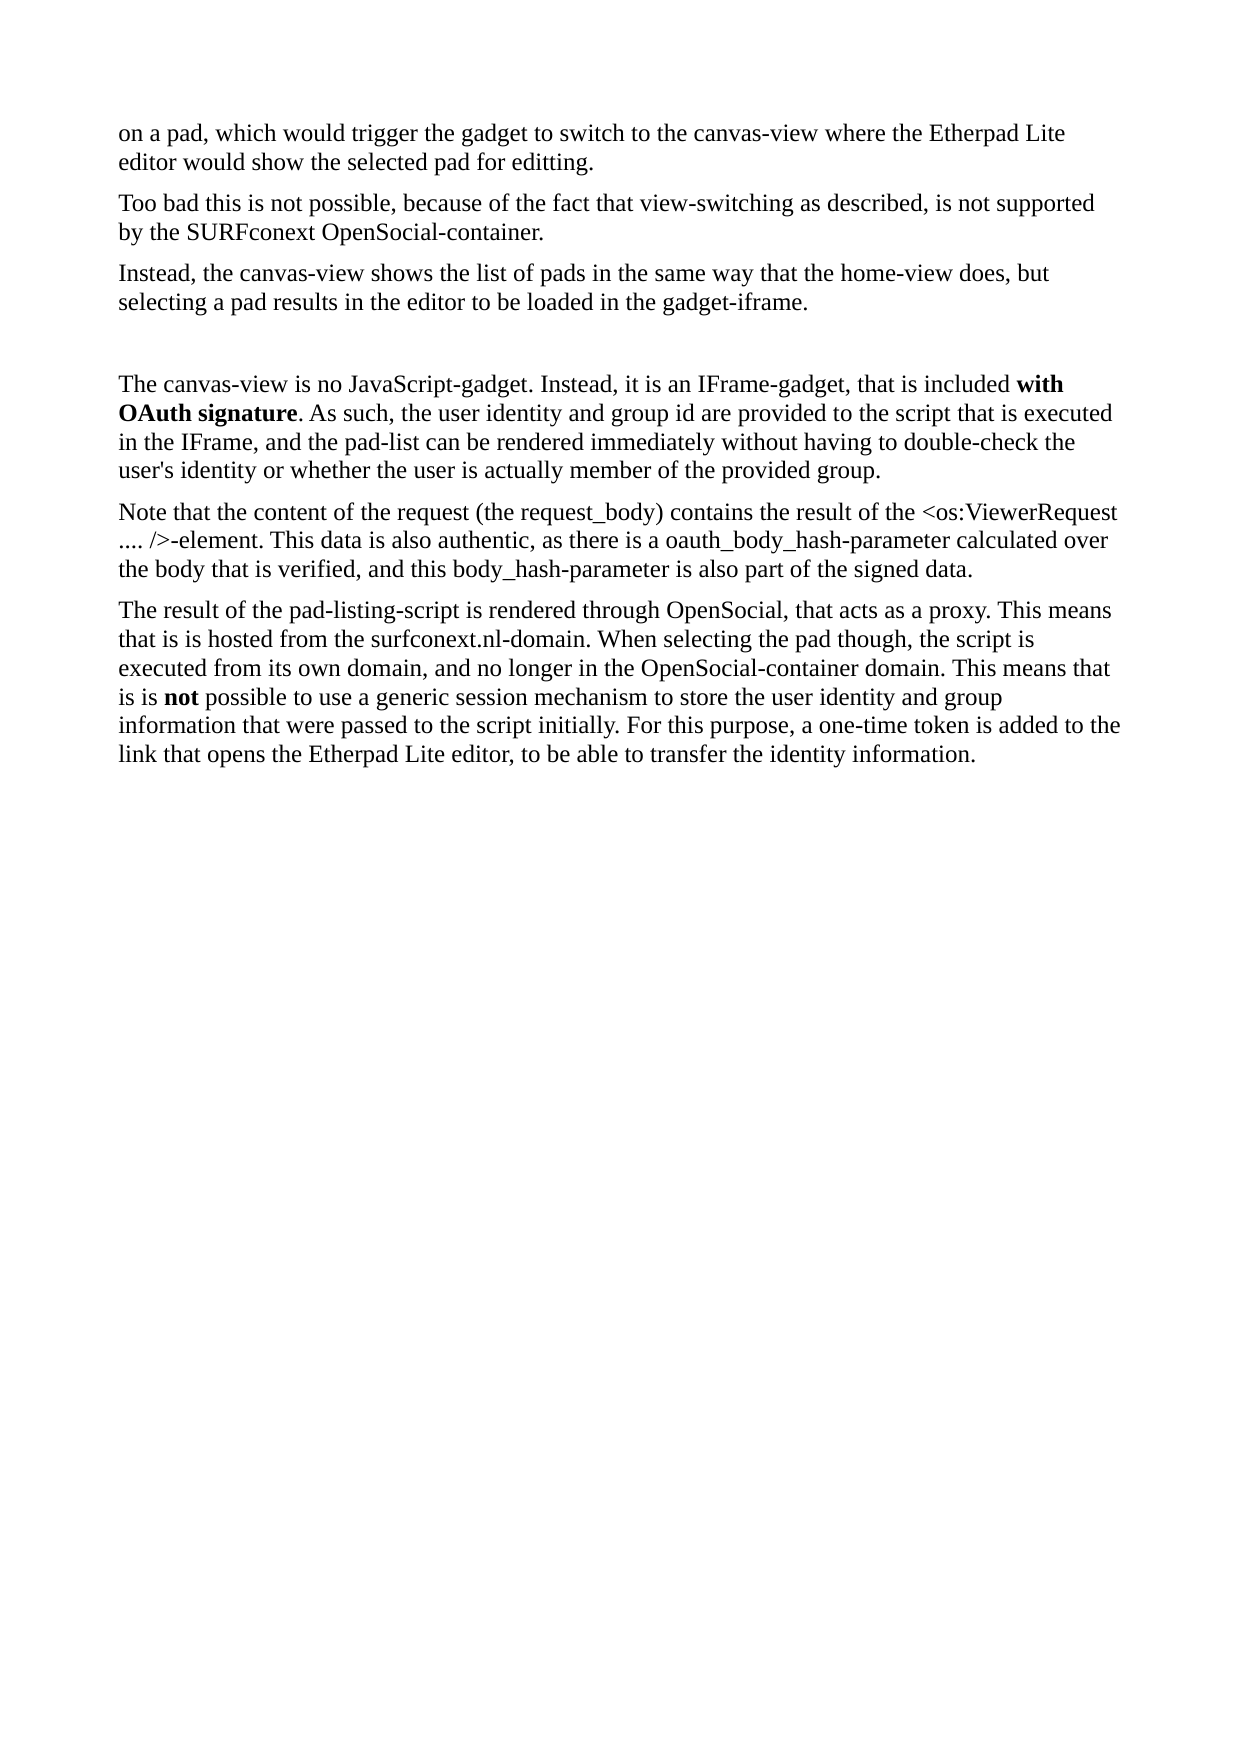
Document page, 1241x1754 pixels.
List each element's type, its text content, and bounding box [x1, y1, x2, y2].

text The canvas-view is no JavaScript-gadget. Instead, it is an IFrame-gadget, that is included with OAuth signature. As such, the user identity and group id are provided to the script that is executed in the IFrame, and the pad-list can be rendered immediately without having to double-check the user's identity or whether the user is actually member of the provided group. [118, 369, 1122, 484]
text on a pad, which would trigger the gadget to switch to the canvas-view where the Etherpad Lite editor would show the selected pad for editting. [118, 118, 1122, 176]
text Instead, the canvas-view shows the list of pads in the same way that the home-view does, but selecting a pad results in the editor to be loaded in the gadget-iframe. [118, 258, 1122, 316]
text The result of the pad-listing-script is rendered through OpenSocial, that acts as a proxy. This means that is is hosted from the surfconext.nl-domain. When selecting the pad though, the script is executed from its own domain, and no longer in the OpenSocial-container domain. This means that is is not possible to use a generic session mechanism to store the user identity and group information that were passed to the script initially. For this purpose, a one-time token is added to the link that opens the Etherpad Lite editor, to be able to transfer the identity information. [118, 596, 1122, 768]
text Note that the content of the request (the request_body) contains the result of the <os:ViewerRequest .... />-element. This data is also authentic, as there is a oauth_body_hash-parameter calculated over the body that is verified, and this body_hash-parameter is also part of the signed data. [118, 497, 1122, 583]
text Too bad this is not possible, because of the fact that view-switching as described, is not supported by the SURFconext OpenSocial-container. [118, 188, 1122, 246]
